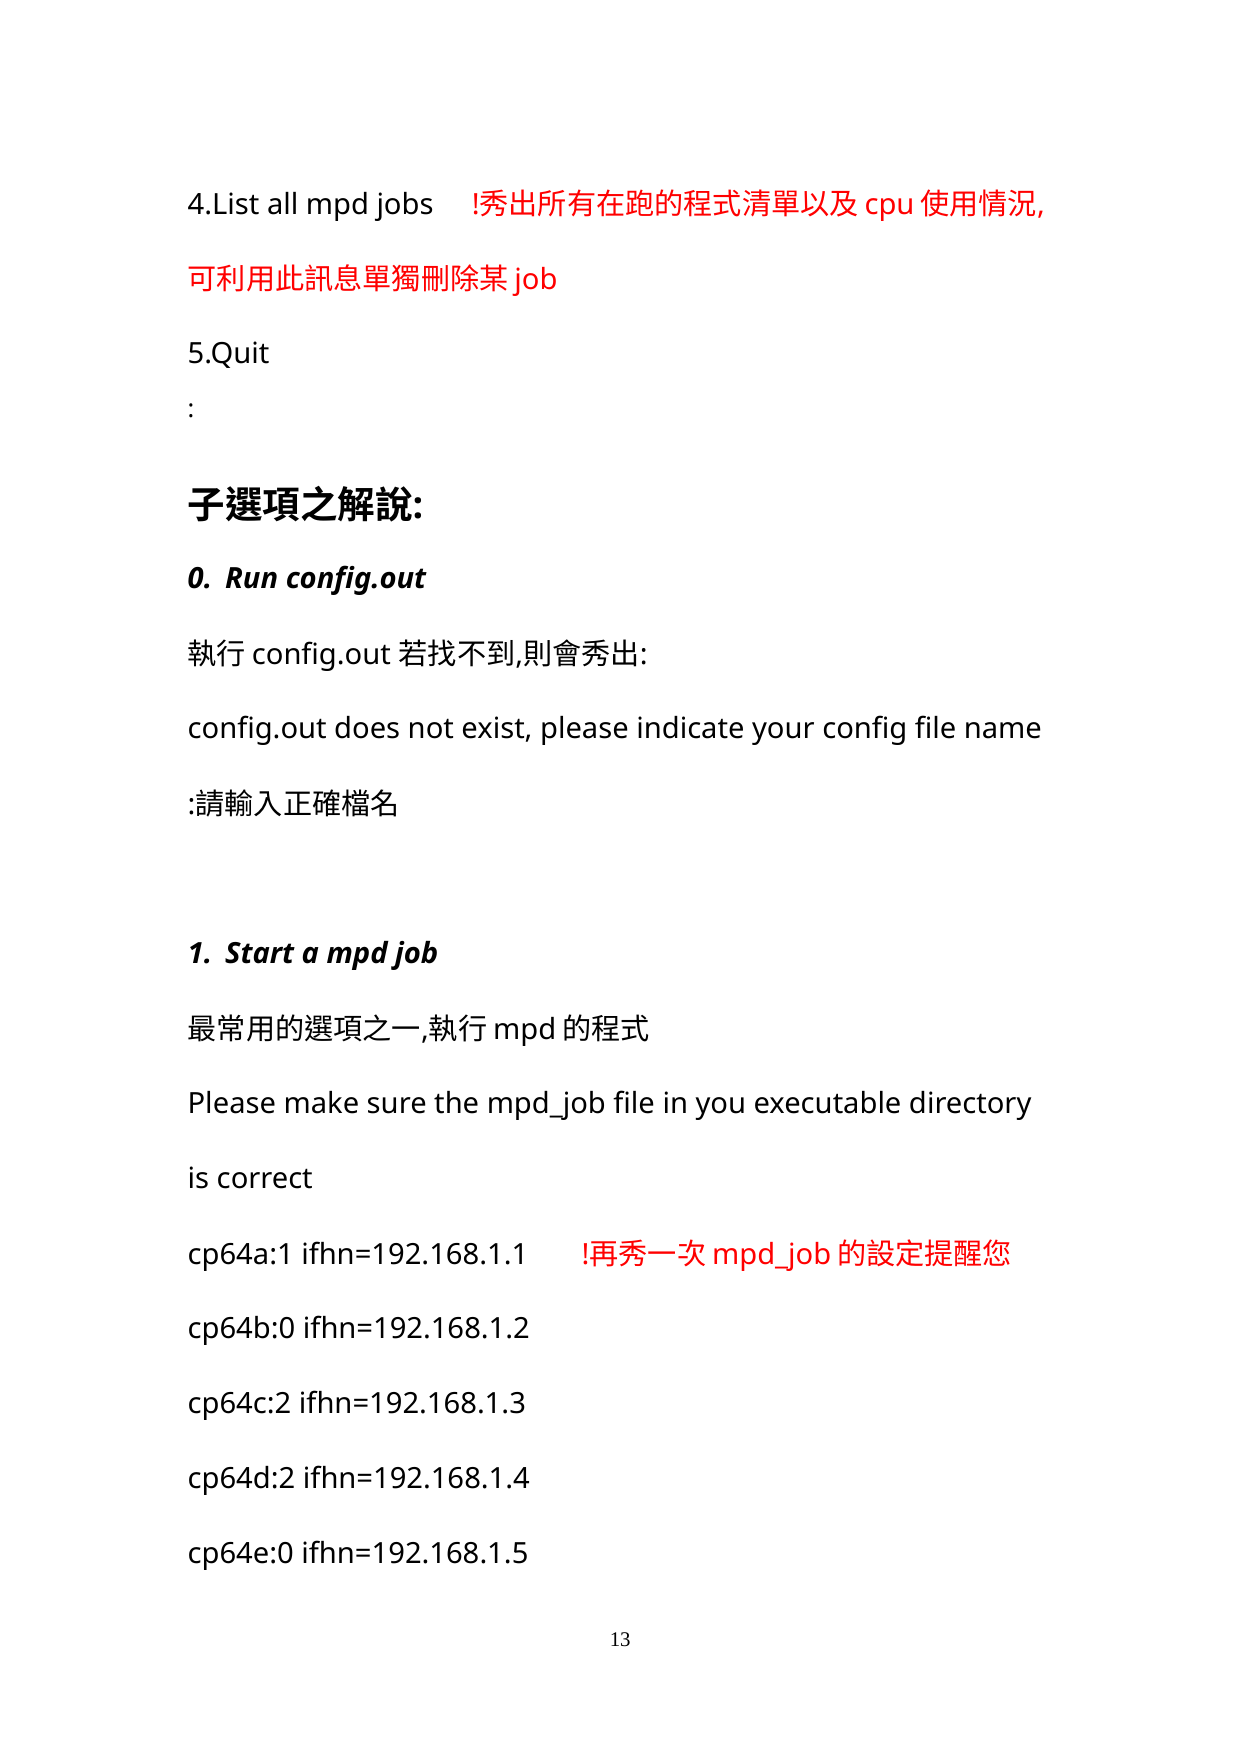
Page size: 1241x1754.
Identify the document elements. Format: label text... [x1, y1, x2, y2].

list Start a mpd job [187, 914, 1053, 989]
text 5.Quit [187, 314, 1053, 389]
text 最常用的選項之一,執行mpd的程式 [187, 989, 1053, 1064]
text cp64c:2 ifhn=192.168.1.3 [187, 1364, 1053, 1439]
text cp64b:0 ifhn=192.168.1.2 [187, 1289, 1053, 1364]
text :請輸入正確檔名 [187, 764, 1053, 839]
text 4.List all mpd jobs !秀出所有在跑的程式清單以及cpu使用情況,可利用此訊息單獨刪除某job [187, 164, 1053, 314]
text : [187, 389, 1053, 427]
text cp64d:2 ifhn=192.168.1.4 [187, 1439, 1053, 1514]
text Please make sure the mpd_job file in you executable directory is correct [187, 1064, 1053, 1214]
subtitle 子選項之解說: [187, 464, 1053, 539]
text 執行config.out 若找不到,則會秀出: [187, 614, 1053, 689]
text cp64e:0 ifhn=192.168.1.5 [187, 1514, 1053, 1589]
list Run config.out [187, 539, 1053, 614]
text cp64a:1 ifhn=192.168.1.1 !再秀一次mpd_job的設定提醒您 [187, 1214, 1053, 1289]
text config.out does not exist, please indicate your config file name [187, 689, 1053, 764]
